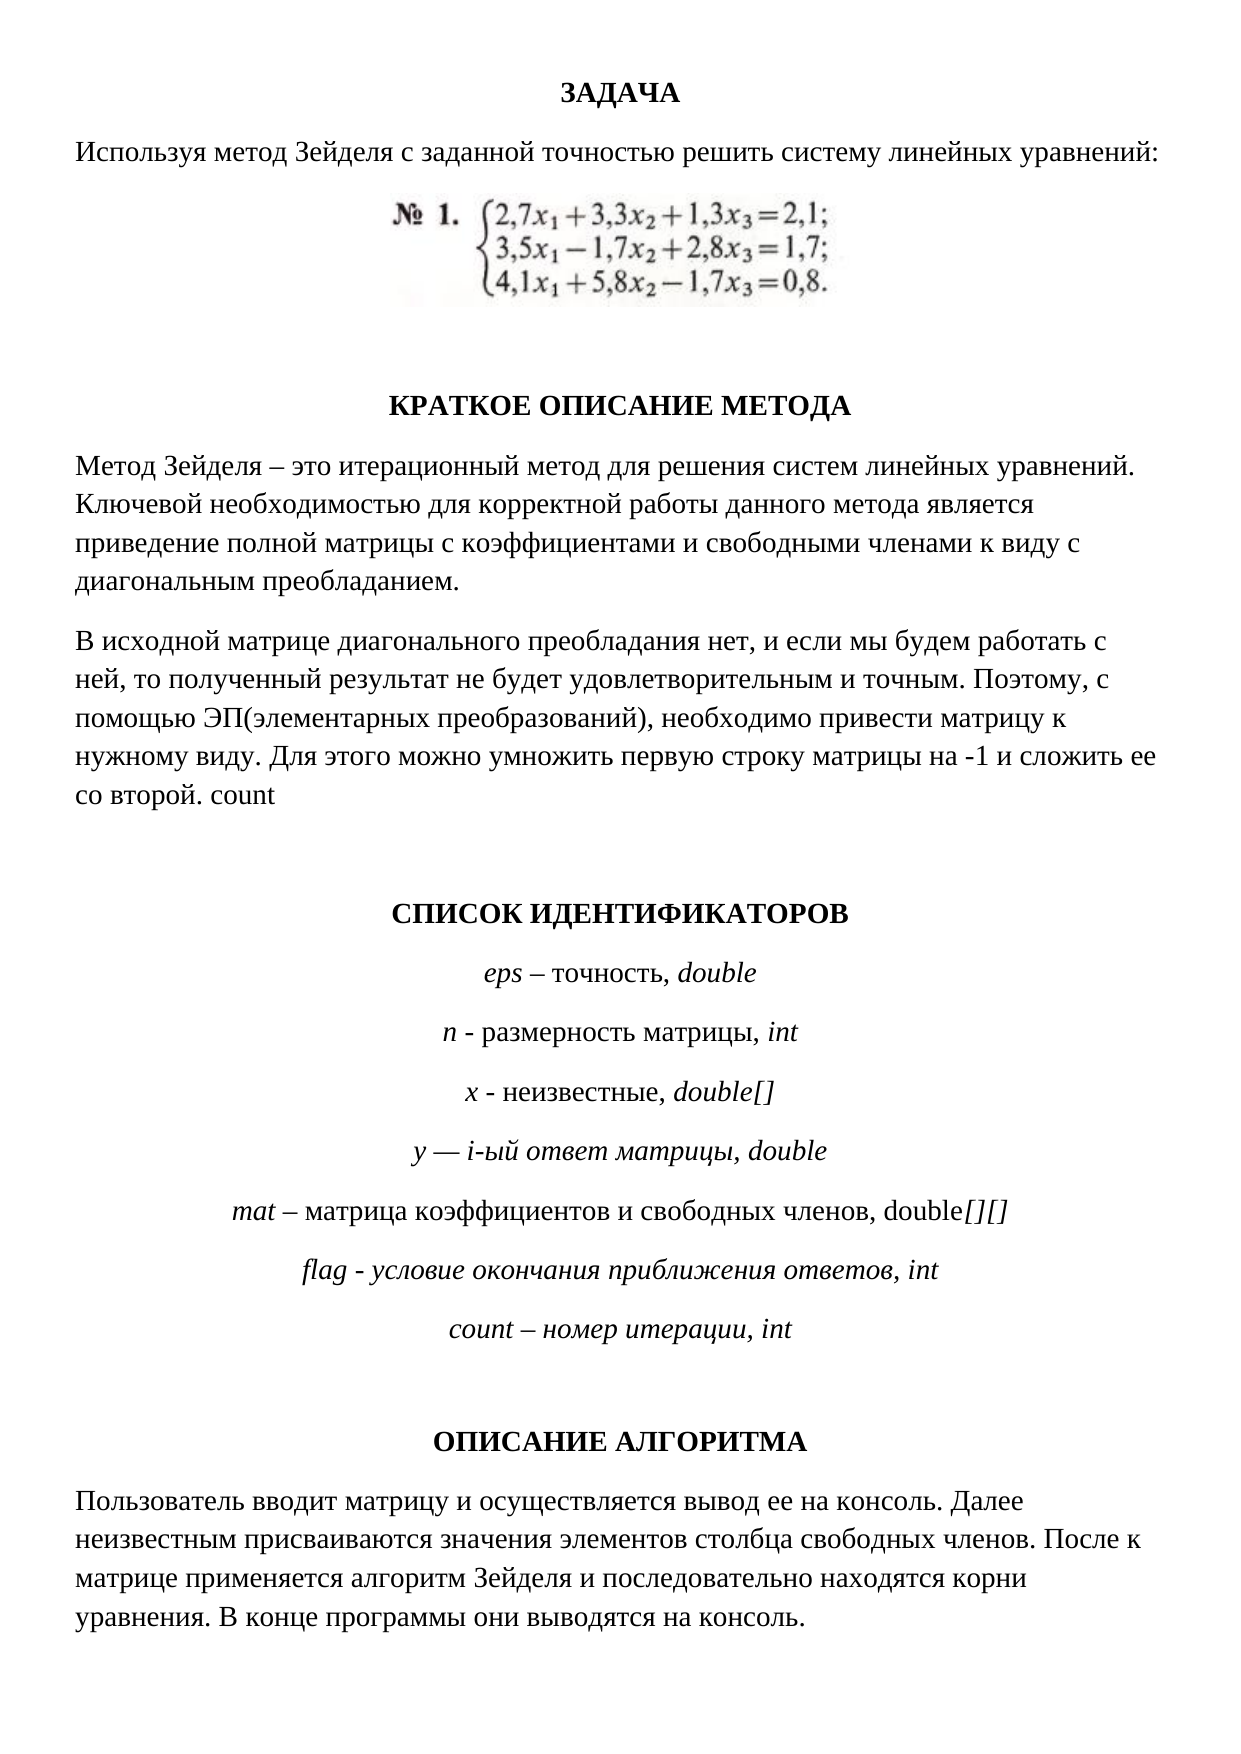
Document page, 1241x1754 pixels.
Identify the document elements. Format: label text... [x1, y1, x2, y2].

text Метод Зейделя – это итерационный метод для решения систем линейных уравнений. Ключевой необходимостью для корректной работы данного метода является приведение полной матрицы с коэффициентами и свободными членами к виду с диагональным преобладанием. [75, 448, 1165, 597]
text flag - условие окончания приближения ответов, int [75, 1252, 1165, 1286]
text Пользователь вводит матрицу и осуществляется вывод ее на консоль. Далее неизвестным присваиваются значения элементов столбца свободных членов. После к матрице применяется алгоритм Зейделя и последовательно находятся корни уравнения. В конце программы они выводятся на консоль. [75, 1483, 1165, 1632]
text КРАТКОЕ ОПИСАНИЕ МЕТОДА [75, 388, 1165, 422]
text ЗАДАЧА [75, 75, 1165, 108]
text В исходной матрице диагонального преобладания нет, и если мы будем работать с ней, то полученный результат не будет удовлетворительным и точным. Поэтому, с помощью ЭП(элементарных преобразований), необходимо привести матрицу к нужному виду. Для этого можно умножить первую строку матрицы на -1 и сложить ее со второй. count [75, 623, 1165, 811]
text eps – точность, double [75, 955, 1165, 989]
text y — i-ый ответ матрицы, double [75, 1133, 1165, 1167]
text СПИСОК ИДЕНТИФИКАТОРОВ [75, 896, 1165, 929]
picture [389, 193, 851, 307]
text ОПИСАНИЕ АЛГОРИТМА [75, 1424, 1165, 1457]
text n - размерность матрицы, int [75, 1014, 1165, 1048]
text count – номер итерации, int [75, 1311, 1165, 1345]
text x - неизвестные, double[] [75, 1074, 1165, 1107]
text Используя метод Зейделя с заданной точностью решить систему линейных уравнений: [75, 134, 1165, 168]
text mat – матрица коэффициентов и свободных членов, double[][] [75, 1193, 1165, 1226]
